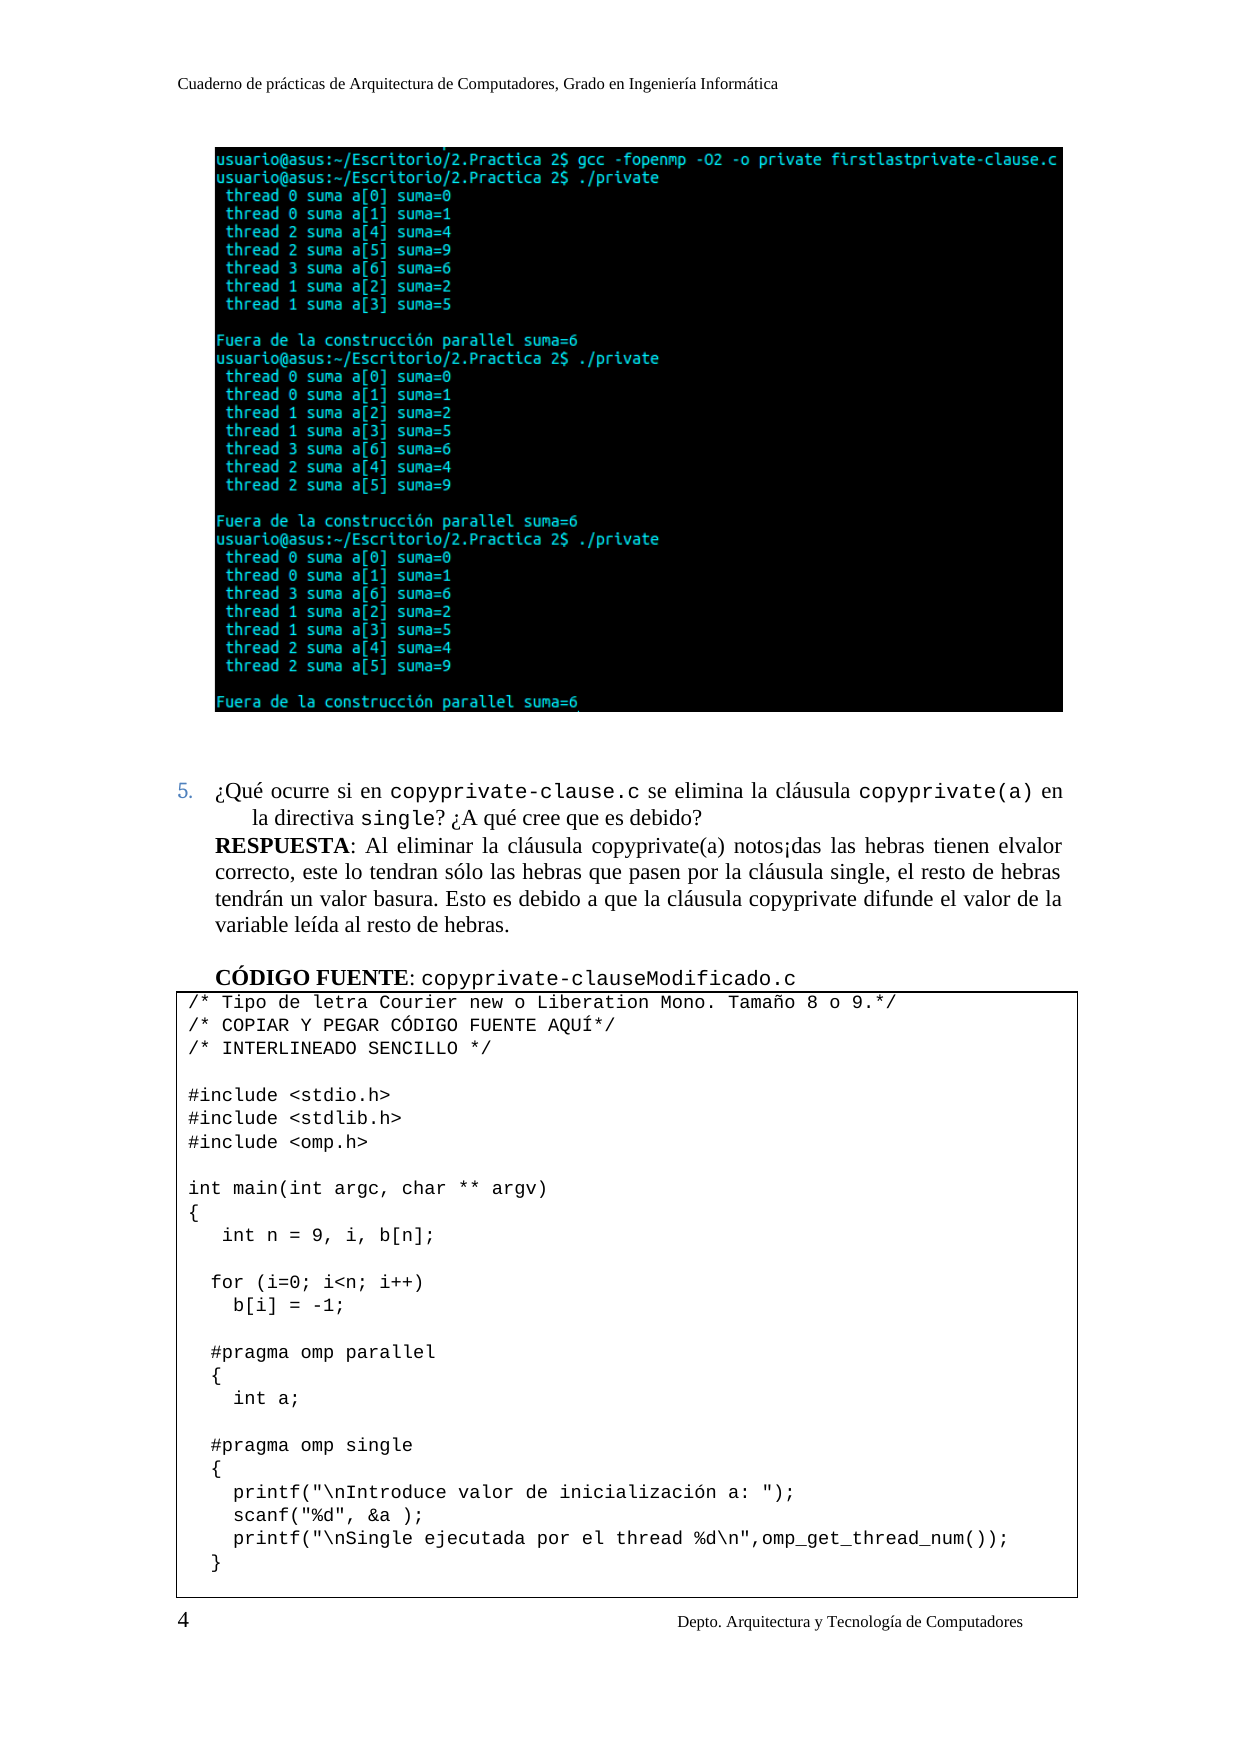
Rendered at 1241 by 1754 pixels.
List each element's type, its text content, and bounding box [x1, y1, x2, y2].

text RESPUESTA: Al eliminar la cláusula copyprivate(a) notos¡das las hebras tienen elvalor correcto, este lo tendran sólo las hebras que pasen por la cláusula single, el resto de hebras tendrán un valor basura. Esto es debido a que la cláusula copyprivate difunde el valor de la variable leída al resto de hebras. [215, 832, 1063, 937]
table_header /* Tipo de letra Courier new o Liberation Mono. Tamaño 8 o 9.*/ /* COPIAR Y PEGAR CÓDIGO FUENTE AQUÍ*/ /* INTERLINEADO SENCILLO */ #include <stdio.h> #include <stdlib.h> #include <omp.h> int main(int argc, char ** argv) { int n = 9, i, b[n]; for (i=0; i<n; i++) b[i] = -1; #pragma omp parallel { int a; #pragma omp single { printf("\nIntroduce valor de inicialización a: "); scanf("%d", &a ); printf("\nSingle ejecutada por el thread %d\n",omp_get_thread_num()); } [177, 993, 1077, 1597]
text CÓDIGO FUENTE: copyprivate-clauseModificado.c [215, 964, 1063, 991]
picture [214, 147, 1063, 712]
list ¿Qué ocurre si en copyprivate-clause.c se elimina la cláusula copyprivate(a) en la directiva single? ¿A qué cree que es debido? [177, 777, 1063, 832]
